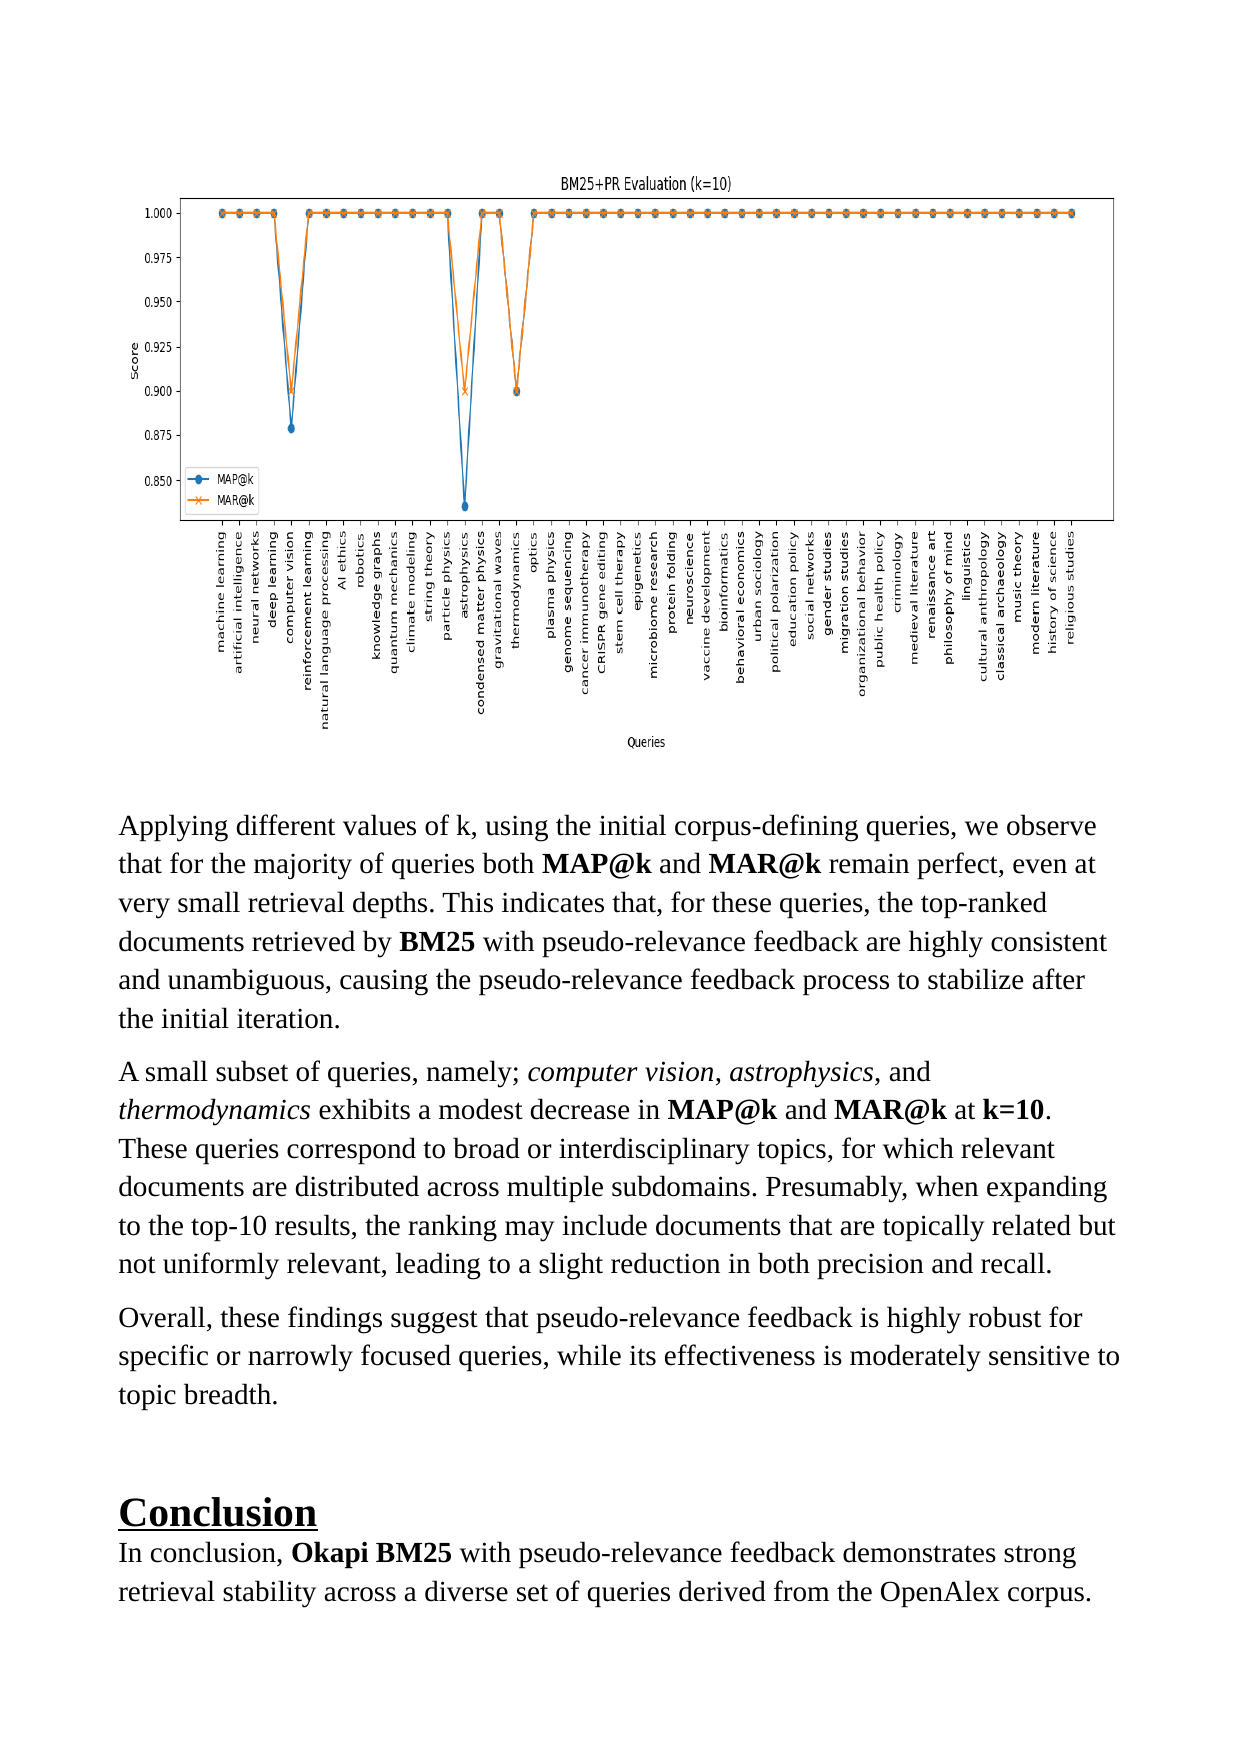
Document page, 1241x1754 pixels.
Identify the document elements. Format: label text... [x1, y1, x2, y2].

picture [119, 161, 1124, 765]
text A small subset of queries, namely; computer vision, astrophysics, and thermodynamics exhibits a modest decrease in MAP@k and MAR@k at k=10. These queries correspond to broad or interdisciplinary topics, for which relevant documents are distributed across multiple subdomains. Presumably, when expanding to the top-10 results, the ranking may include documents that are topically related but not uniformly relevant, leading to a slight reduction in both precision and recall. [118, 1054, 1122, 1280]
text Applying different values of k, using the initial corpus-defining queries, we observe that for the majority of queries both MAP@k and MAR@k remain perfect, even at very small retrieval depths. This indicates that, for these queries, the top-ranked documents retrieved by BM25 with pseudo-relevance feedback are highly consistent and unambiguous, causing the pseudo-relevance feedback process to stabilize after the initial iteration. [118, 808, 1122, 1034]
text In conclusion, Okapi BM25 with pseudo-relevance feedback demonstrates strong retrieval stability across a diverse set of queries derived from the OpenAlex corpus. [118, 1535, 1122, 1607]
text Overall, these findings suggest that pseudo-relevance feedback is highly robust for specific or narrowly focused queries, while its effectiveness is moderately sensitive to topic breadth. [118, 1300, 1122, 1410]
text Conclusion [118, 1487, 1122, 1535]
